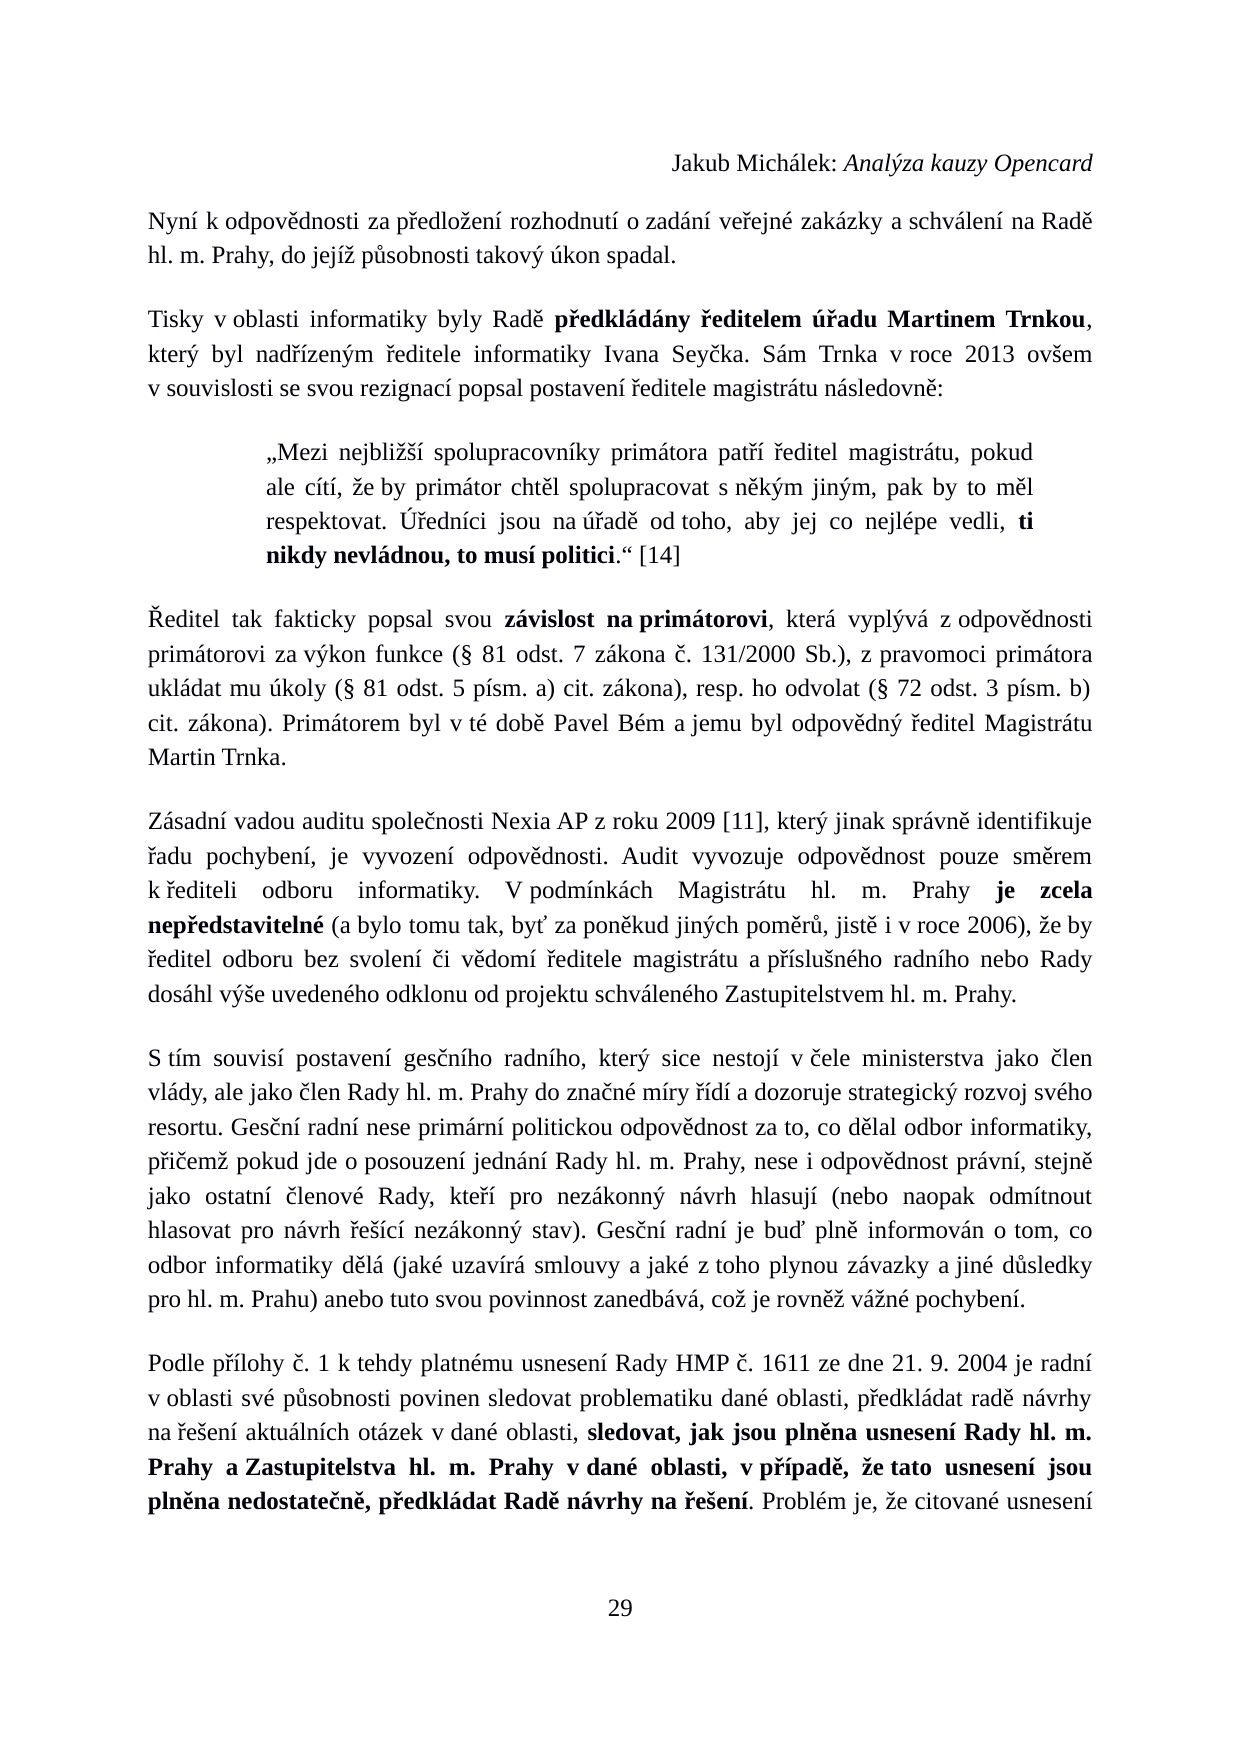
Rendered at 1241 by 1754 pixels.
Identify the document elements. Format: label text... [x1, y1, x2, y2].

text Podle přílohy č. 1 k tehdy platnému usnesení Rady HMP č. 1611 ze dne 21. 9. 2004 je radní v oblasti své působnosti povinen sledovat problematiku dané oblasti, předkládat radě návrhy na řešení aktuálních otázek v dané oblasti, sledovat, jak jsou plněna usnesení Rady hl. m. Prahy a Zastupitelstva hl. m. Prahy v dané oblasti, v případě, že tato usnesení jsou plněna nedostatečně, předkládat Radě návrhy na řešení. Problém je, že citované usnesení [148, 1348, 1093, 1515]
text Zásadní vadou auditu společnosti Nexia AP z roku 2009 [11], který jinak správně identifikuje řadu pochybení, je vyvození odpovědnosti. Audit vyvozuje odpovědnost pouze směrem k řediteli odboru informatiky. V podmínkách Magistrátu hl. m. Prahy je zcela nepředstavitelné (a bylo tomu tak, byť za poněkud jiných poměrů, jistě i v roce 2006), že by ředitel odboru bez svolení či vědomí ředitele magistrátu a příslušného radního nebo Rady dosáhl výše uvedeného odklonu od projektu schváleného Zastupitelstvem hl. m. Prahy. [148, 806, 1093, 1008]
text Nyní k odpovědnosti za předložení rozhodnutí o zadání veřejné zakázky a schválení na Radě hl. m. Prahy, do jejíž působnosti takový úkon spadal. [148, 206, 1093, 269]
text S tím souvisí postavení gesčního radního, který sice nestojí v čele ministerstva jako člen vlády, ale jako člen Rady hl. m. Prahy do značné míry řídí a dozoruje strategický rozvoj svého resortu. Gesční radní nese primární politickou odpovědnost za to, co dělal odbor informatiky, přičemž pokud jde o posouzení jednání Rady hl. m. Prahy, nese i odpovědnost právní, stejně jako ostatní členové Rady, kteří pro nezákonný návrh hlasují (nebo naopak odmítnout hlasovat pro návrh řešící nezákonný stav). Gesční radní je buď plně informován o tom, co odbor informatiky dělá (jaké uzavírá smlouvy a jaké z toho plynou závazky a jiné důsledky pro hl. m. Prahu) anebo tuto svou povinnost zanedbává, což je rovněž vážné pochybení. [148, 1043, 1093, 1313]
text „Mezi nejbližší spolupracovníky primátora patří ředitel magistrátu, pokud ale cítí, že by primátor chtěl spolupracovat s někým jiným, pak by to měl respektovat. Úředníci jsou na úřadě od toho, aby jej co nejlépe vedli, ti nikdy nevládnou, to musí politici.“ [14] [266, 437, 1033, 569]
text Ředitel tak fakticky popsal svou závislost na primátorovi, která vyplývá z odpovědnosti primátorovi za výkon funkce (§ 81 odst. 7 zákona č. 131/2000 Sb.), z pravomoci primátora ukládat mu úkoly (§ 81 odst. 5 písm. a) cit. zákona), resp. ho odvolat (§ 72 odst. 3 písm. b) cit. zákona). Primátorem byl v té době Pavel Bém a jemu byl odpovědný ředitel Magistrátu Martin Trnka. [148, 604, 1093, 771]
text Tisky v oblasti informatiky byly Radě předkládány ředitelem úřadu Martinem Trnkou, který byl nadřízeným ředitele informatiky Ivana Seyčka. Sám Trnka v roce 2013 ovšem v souvislosti se svou rezignací popsal postavení ředitele magistrátu následovně: [148, 304, 1093, 402]
